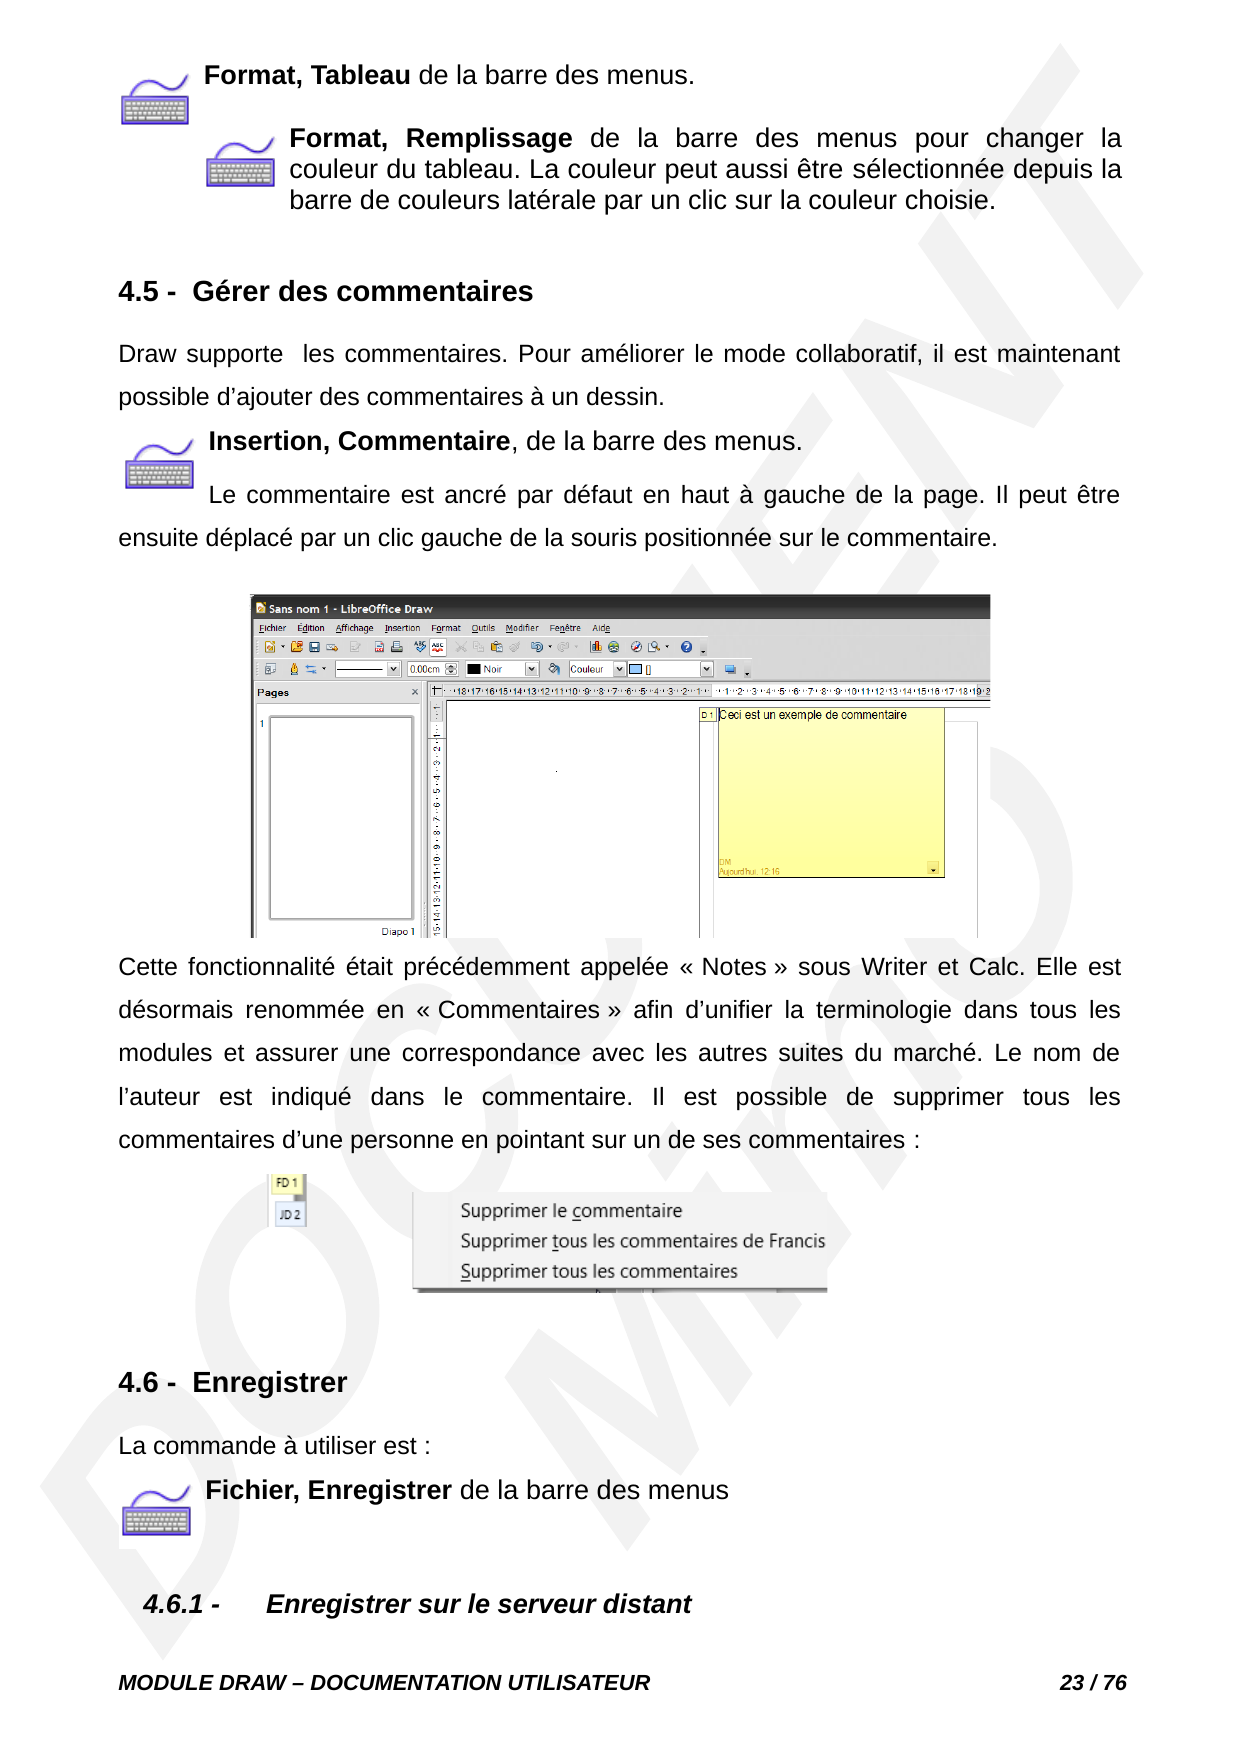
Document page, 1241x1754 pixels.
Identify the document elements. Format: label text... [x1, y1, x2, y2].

subtitle Enregistrer sur le serveur distant [143, 1588, 1122, 1619]
text La commande à utiliser est : [118, 1431, 1122, 1459]
text Format, Tableau de la barre des menus. [118, 59, 1122, 90]
picture [265, 1174, 307, 1227]
picture [412, 1192, 828, 1293]
text Cette fonctionnalité était précédemment appelée « Notes » sous Writer et Calc. Elle est désormais renommée en « Commentaires » afin d’unifier la terminologie dans tous les modules et assurer une correspondance avec les autres suites du marché. Le nom de l’auteur est indiqué dans le commentaire. Il est possible de supprimer tous les commentaires d’une personne en pointant sur un de ses commentaires : [118, 590, 1122, 1153]
text Fichier, Enregistrer de la barre des menus [194, 1474, 1122, 1505]
subtitle Gérer des commentaires [118, 273, 1122, 307]
subtitle Enregistrer [118, 1365, 1122, 1399]
picture [202, 126, 278, 201]
picture [121, 428, 197, 503]
text Le commentaire est ancré par défaut en haut à gauche de la page. Il peut être ensuite déplacé par un clic gauche de la souris positionnée sur le commentaire. [118, 480, 1122, 552]
text Insertion, Commentaire, de la barre des menus. [118, 425, 1122, 456]
picture [117, 63, 192, 139]
text Draw supporte les commentaires. Pour améliorer le mode collaboratif, il est maintenant possible d’ajouter des commentaires à un dessin. [118, 339, 1122, 411]
picture [249, 594, 991, 938]
picture [118, 1474, 194, 1550]
text Format, Remplissage de la barre des menus pour changer la couleur du tableau. La couleur peut aussi être sélectionnée depuis la barre de couleurs latérale par un clic sur la couleur choisie. [118, 122, 1122, 215]
